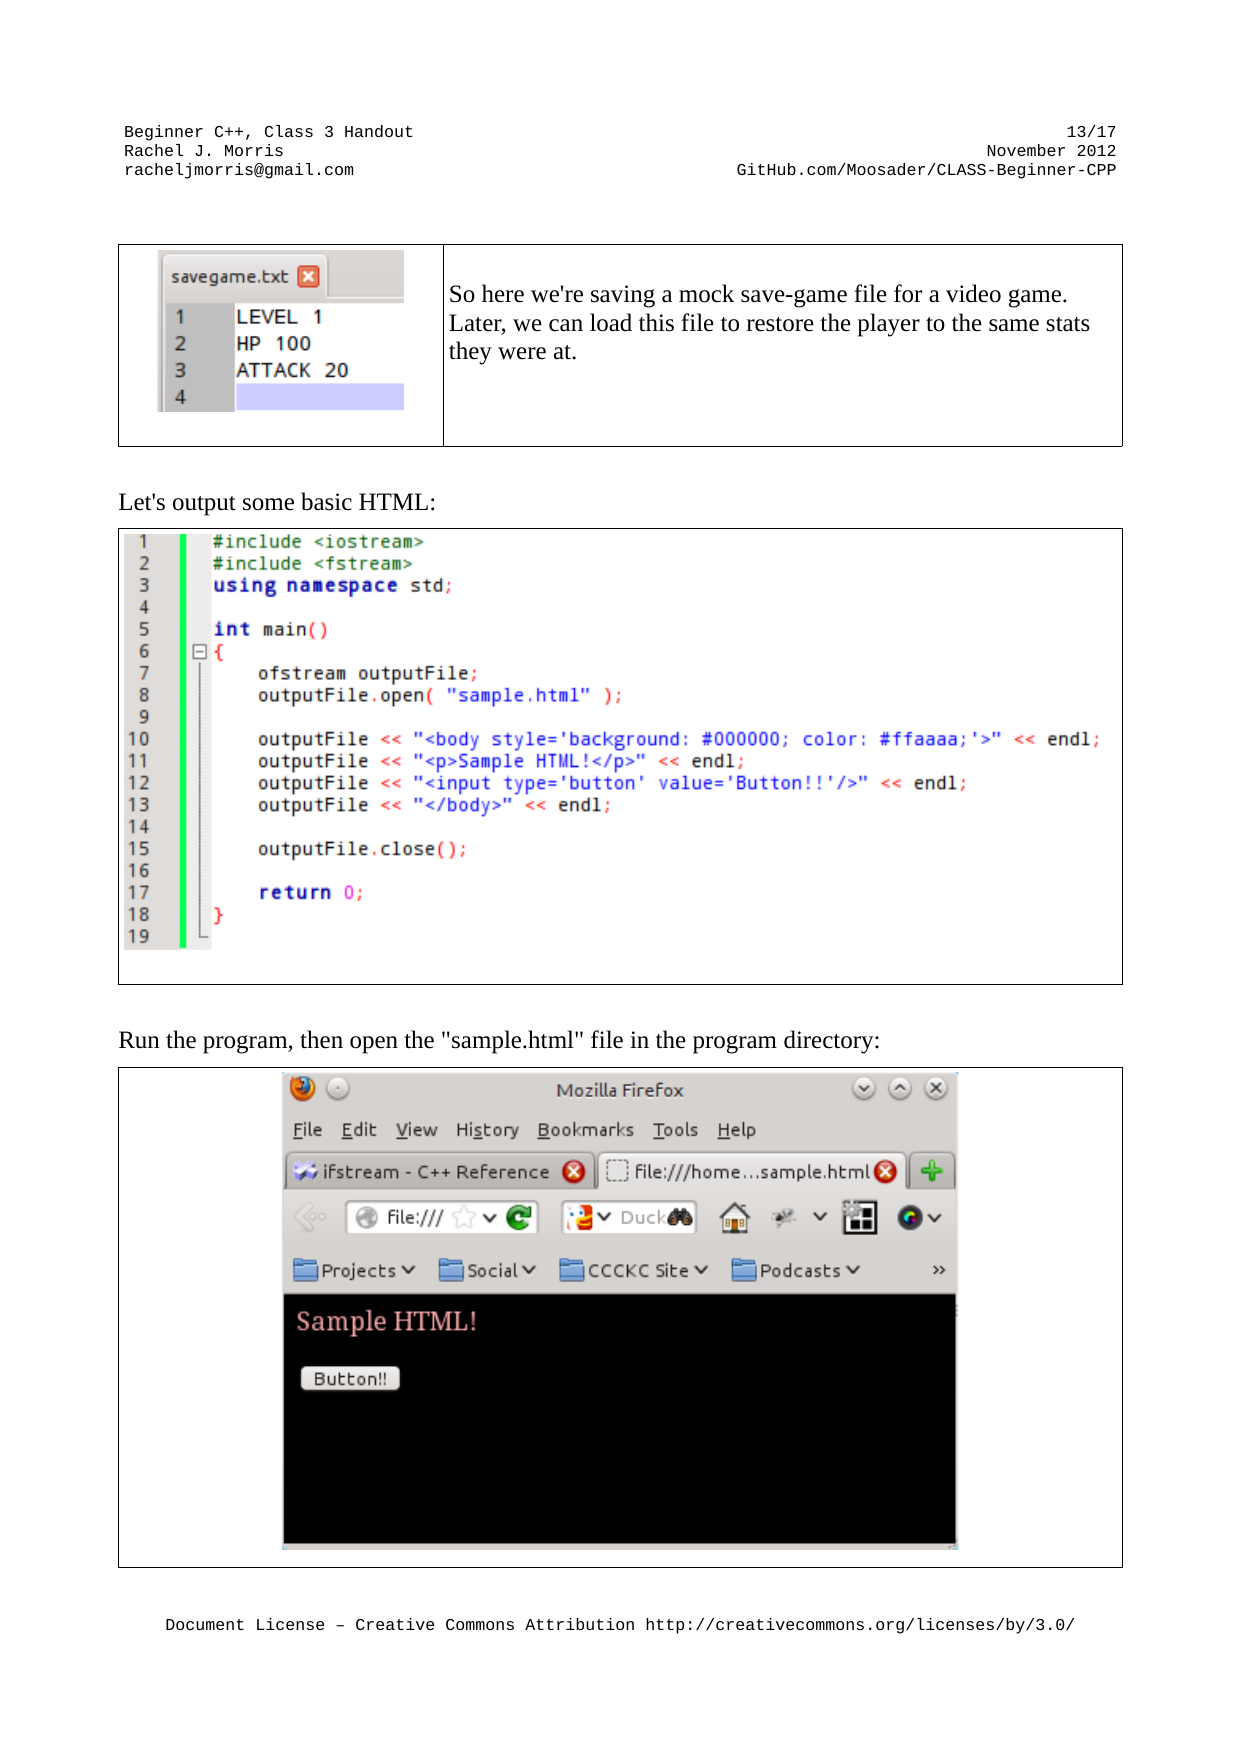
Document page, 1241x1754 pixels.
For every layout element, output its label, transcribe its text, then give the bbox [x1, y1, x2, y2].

table_header [119, 1068, 1122, 1567]
table_header [119, 529, 1122, 984]
text Let's output some basic HTML: [118, 487, 1122, 516]
text Run the program, then open the "sample.html" file in the program directory: [118, 1026, 1122, 1054]
table_header So here we're saving a mock save-game file for a video game. Later, we can load this file to restore the player to the same stats they were at. [444, 245, 1122, 446]
picture [281, 1072, 959, 1550]
table_header [119, 245, 443, 446]
picture [123, 534, 1117, 950]
picture [157, 250, 404, 412]
